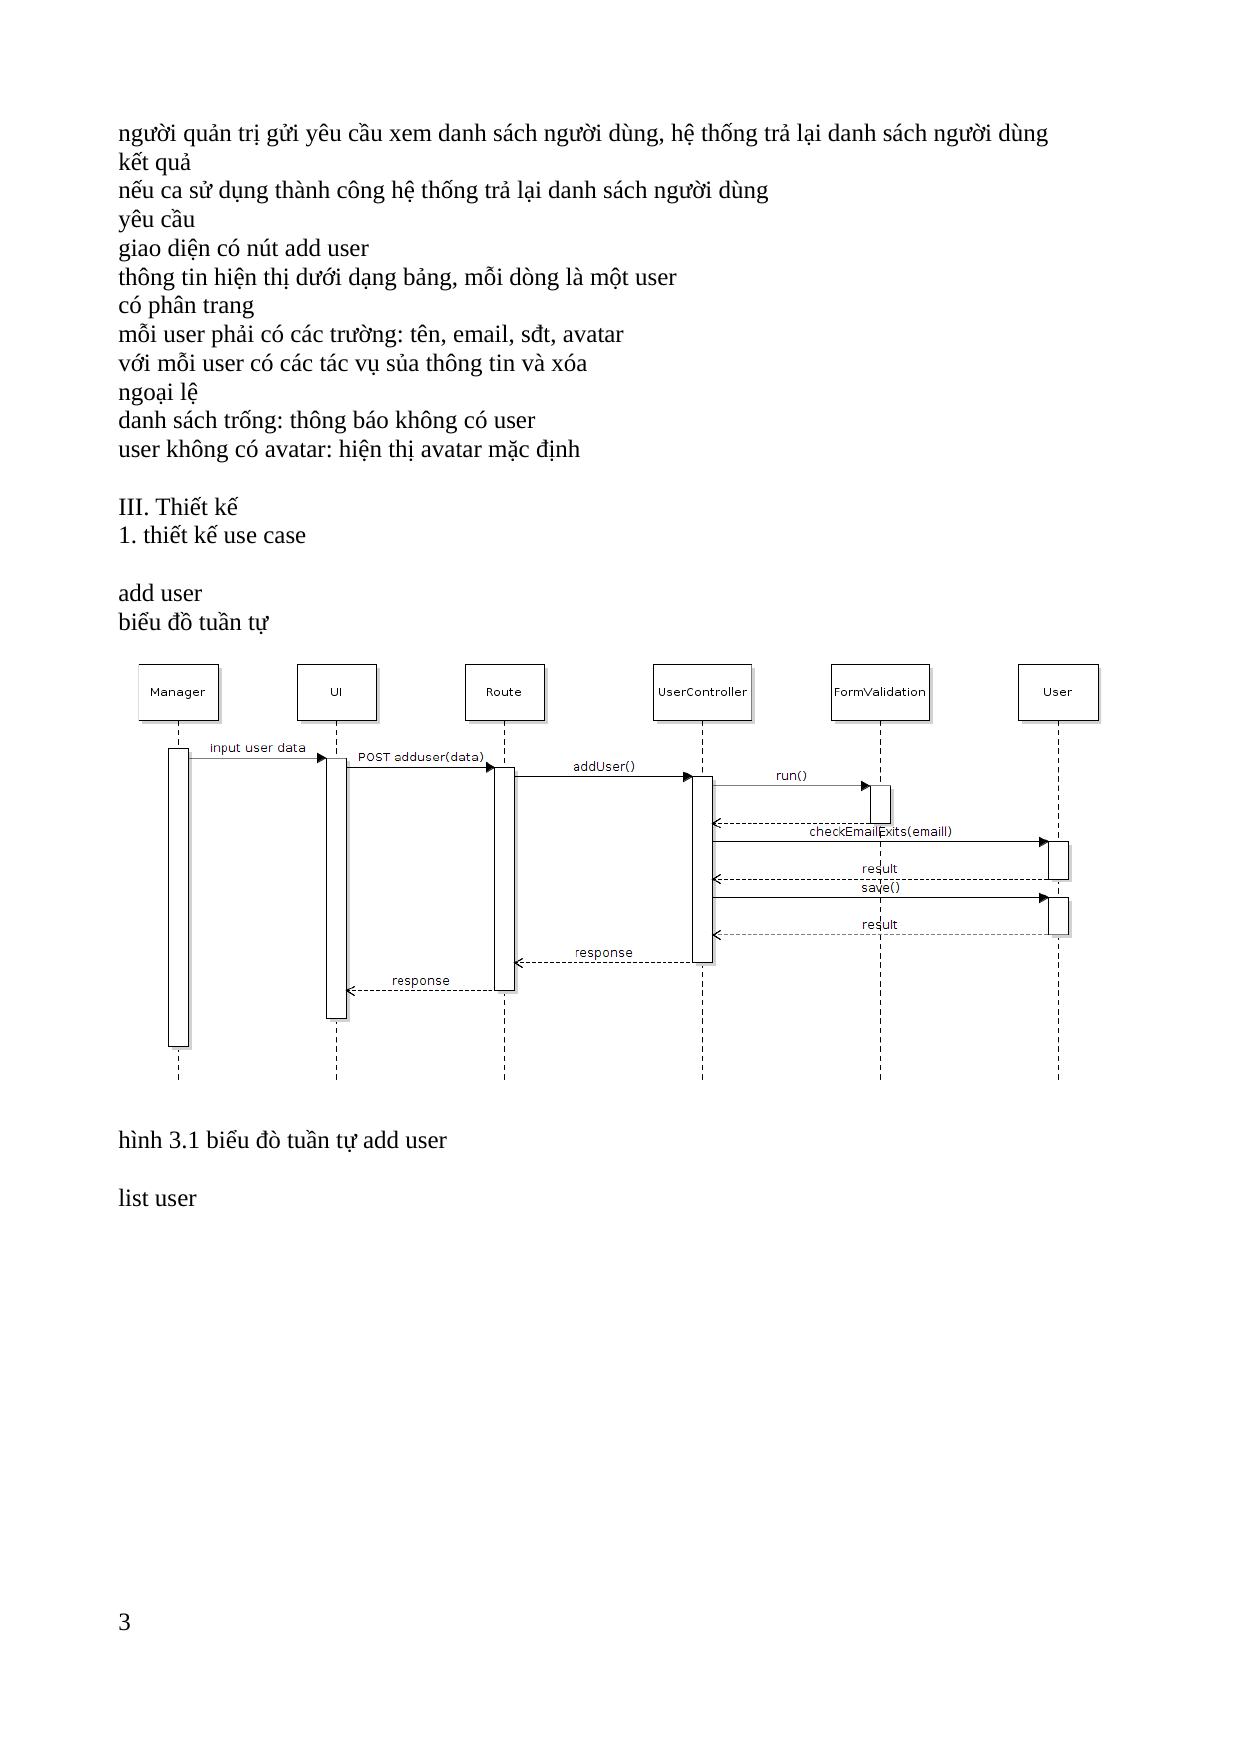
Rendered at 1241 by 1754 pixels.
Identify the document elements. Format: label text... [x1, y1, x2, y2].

text có phân trang [118, 291, 1122, 319]
text yêu cầu [118, 204, 1122, 233]
text ngoại lệ [118, 377, 1122, 406]
text giao diện có nút add user [118, 233, 1122, 262]
text kết quả [118, 147, 1122, 176]
text người quản trị gửi yêu cầu xem danh sách người dùng, hệ thống trả lại danh sách người dùng [118, 118, 1122, 147]
text III. Thiết kế [118, 492, 1122, 521]
text add user [118, 578, 1122, 607]
text 1. thiết kế use case [118, 521, 1122, 549]
text thông tin hiện thị dưới dạng bảng, mỗi dòng là một user [118, 262, 1122, 291]
text danh sách trống: thông báo không có user [118, 406, 1122, 434]
text list user [118, 1183, 1122, 1211]
text hình 3.1 biểu đò tuần tự add user [118, 1125, 1122, 1154]
text biểu đồ tuần tự [118, 607, 1122, 636]
text mỗi user phải có các trường: tên, email, sđt, avatar [118, 319, 1122, 348]
text với mỗi user có các tác vụ sủa thông tin và xóa [118, 348, 1122, 377]
picture [138, 664, 1102, 1097]
text nếu ca sử dụng thành công hệ thống trả lại danh sách người dùng [118, 176, 1122, 204]
text user không có avatar: hiện thị avatar mặc định [118, 434, 1122, 463]
